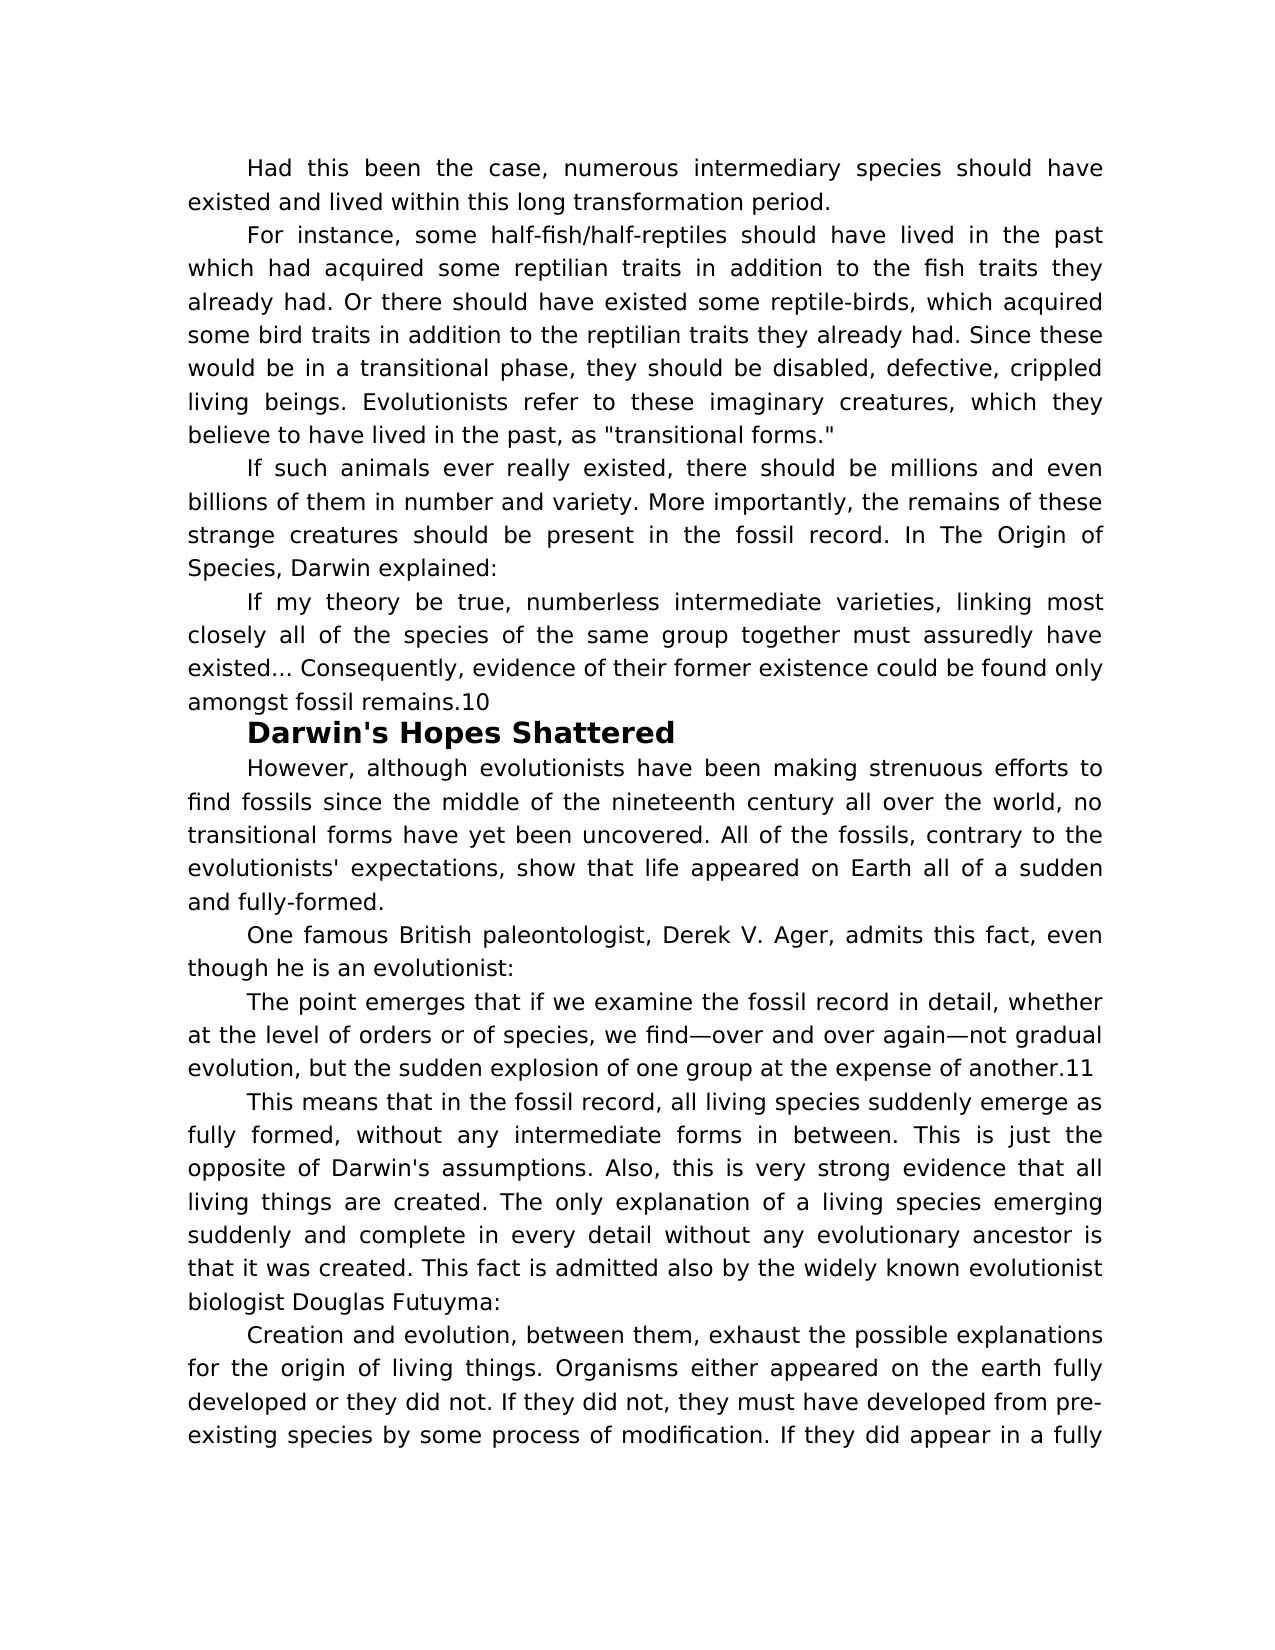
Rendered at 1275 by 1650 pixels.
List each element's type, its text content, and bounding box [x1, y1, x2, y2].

text For instance, some half-fish/half-reptiles should have lived in the past which had acquired some reptilian traits in addition to the fish traits they already had. Or there should have existed some reptile-birds, which acquired some bird traits in addition to the reptilian traits they already had. Since these would be in a transitional phase, they should be disabled, defective, crippled living beings. Evolutionists refer to these imaginary creatures, which they believe to have lived in the past, as "transitional forms." [187, 217, 1104, 450]
text However, although evolutionists have been making strenuous efforts to find fossils since the middle of the nineteenth century all over the world, no transitional forms have yet been uncovered. All of the fossils, contrary to the evolutionists' expectations, show that life appeared on Earth all of a sudden and fully-formed. [187, 750, 1104, 917]
text Had this been the case, numerous intermediary species should have existed and lived within this long transformation period. [187, 150, 1104, 217]
text The point emerges that if we examine the fossil record in detail, whether at the level of orders or of species, we find—over and over again—not gradual evolution, but the sudden explosion of one group at the expense of another.11 [187, 983, 1104, 1083]
text If such animals ever really existed, there should be millions and even billions of them in number and variety. More importantly, the remains of these strange creatures should be present in the fossil record. In The Origin of Species, Darwin explained: [187, 450, 1104, 583]
text Creation and evolution, between them, exhaust the possible explanations for the origin of living things. Organisms either appeared on the earth fully developed or they did not. If they did not, they must have developed from pre-existing species by some process of modification. If they did appear in a fully [187, 1317, 1104, 1450]
subtitle Darwin's Hopes Shattered [187, 717, 1104, 750]
text One famous British paleontologist, Derek V. Ager, admits this fact, even though he is an evolutionist: [187, 917, 1104, 983]
text If my theory be true, numberless intermediate varieties, linking most closely all of the species of the same group together must assuredly have existed... Consequently, evidence of their former existence could be found only amongst fossil remains.10 [187, 583, 1104, 717]
text This means that in the fossil record, all living species suddenly emerge as fully formed, without any intermediate forms in between. This is just the opposite of Darwin's assumptions. Also, this is very strong evidence that all living things are created. The only explanation of a living species emerging suddenly and complete in every detail without any evolutionary ancestor is that it was created. This fact is admitted also by the widely known evolutionist biologist Douglas Futuyma: [187, 1083, 1104, 1317]
